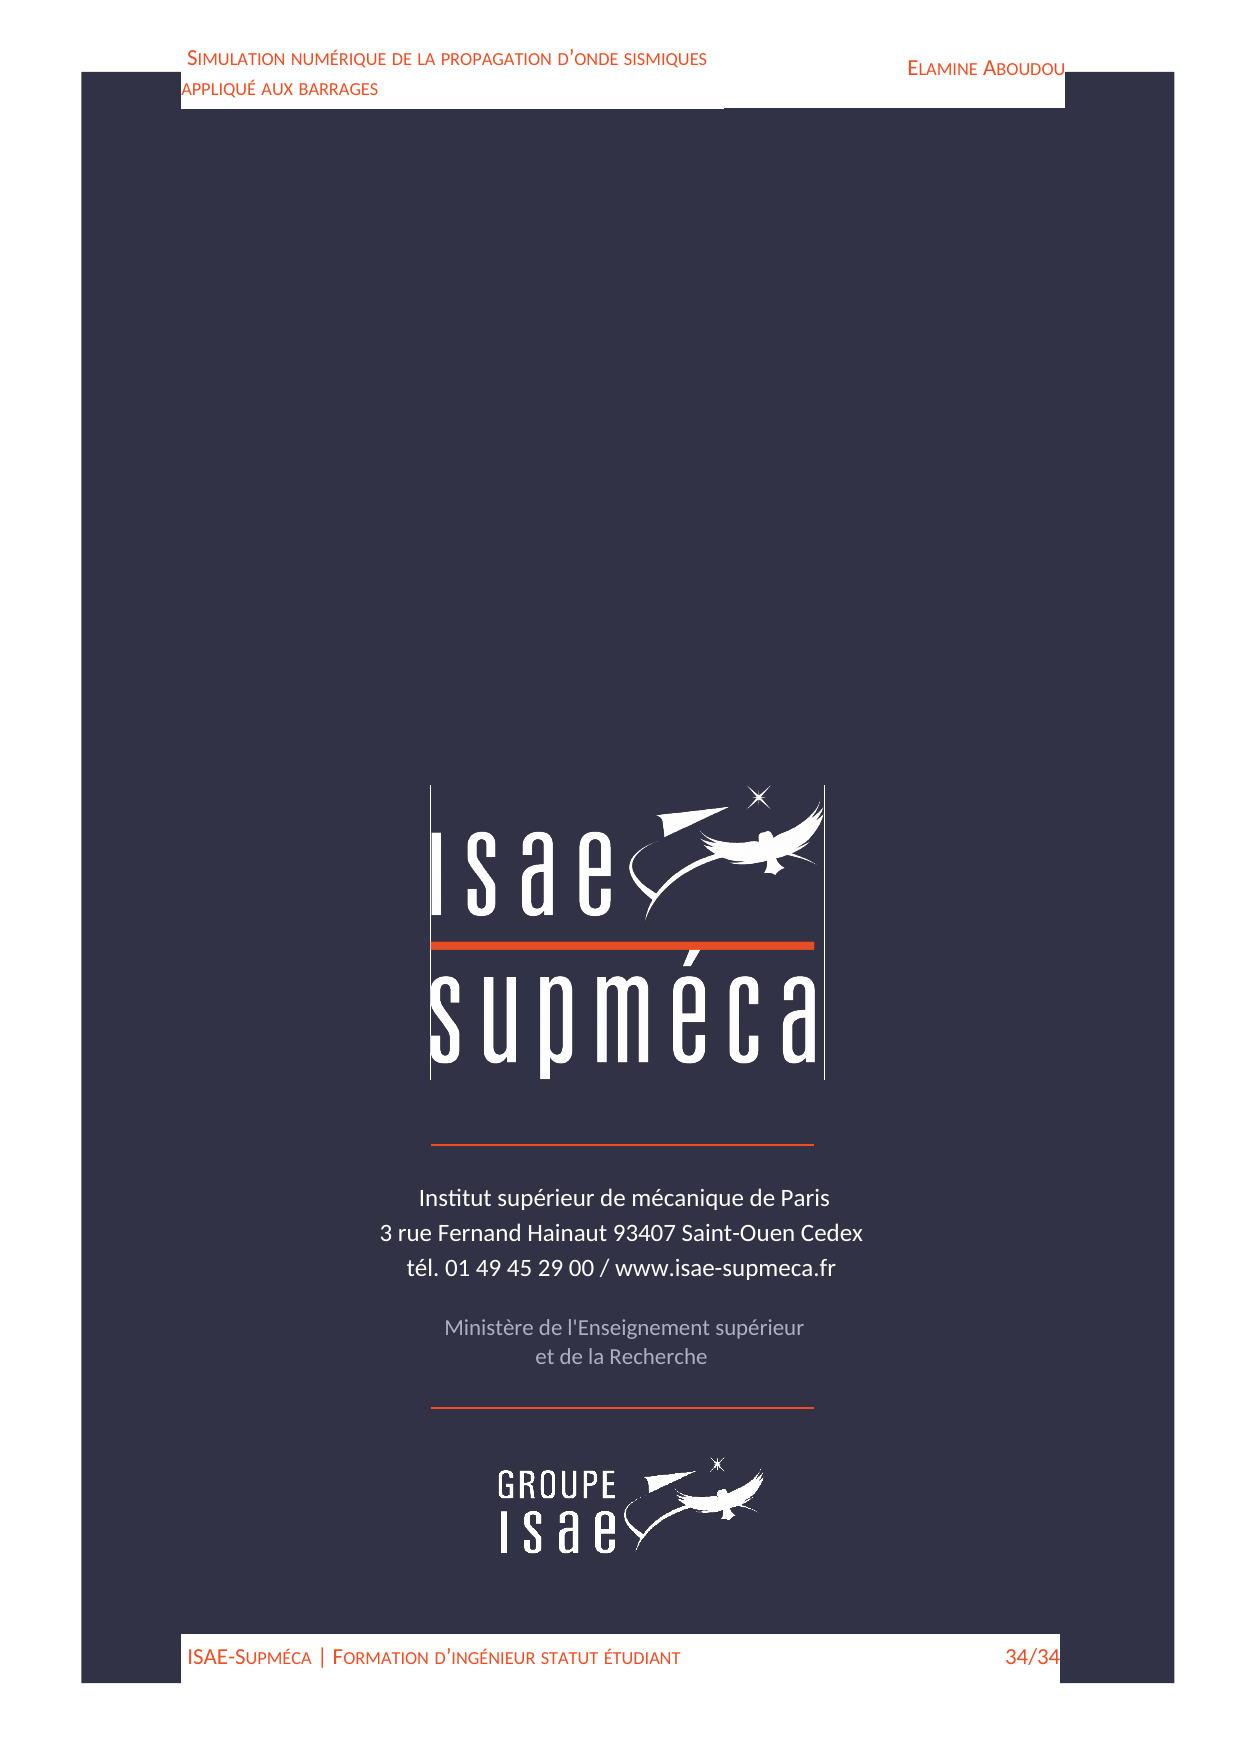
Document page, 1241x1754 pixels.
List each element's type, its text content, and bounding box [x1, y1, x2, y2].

picture [498, 1455, 764, 1554]
text Institut supérieur de mécanique de Paris 3 rue Fernand Hainaut 93407 Saint-Ouen Cedex tél. 01 49 45 29 00 / www.isae-supmeca.fr [87, 1183, 1156, 1283]
text Ministère de l'Enseignement supérieur et de la Recherche [87, 1313, 1156, 1371]
picture [430, 785, 824, 1080]
